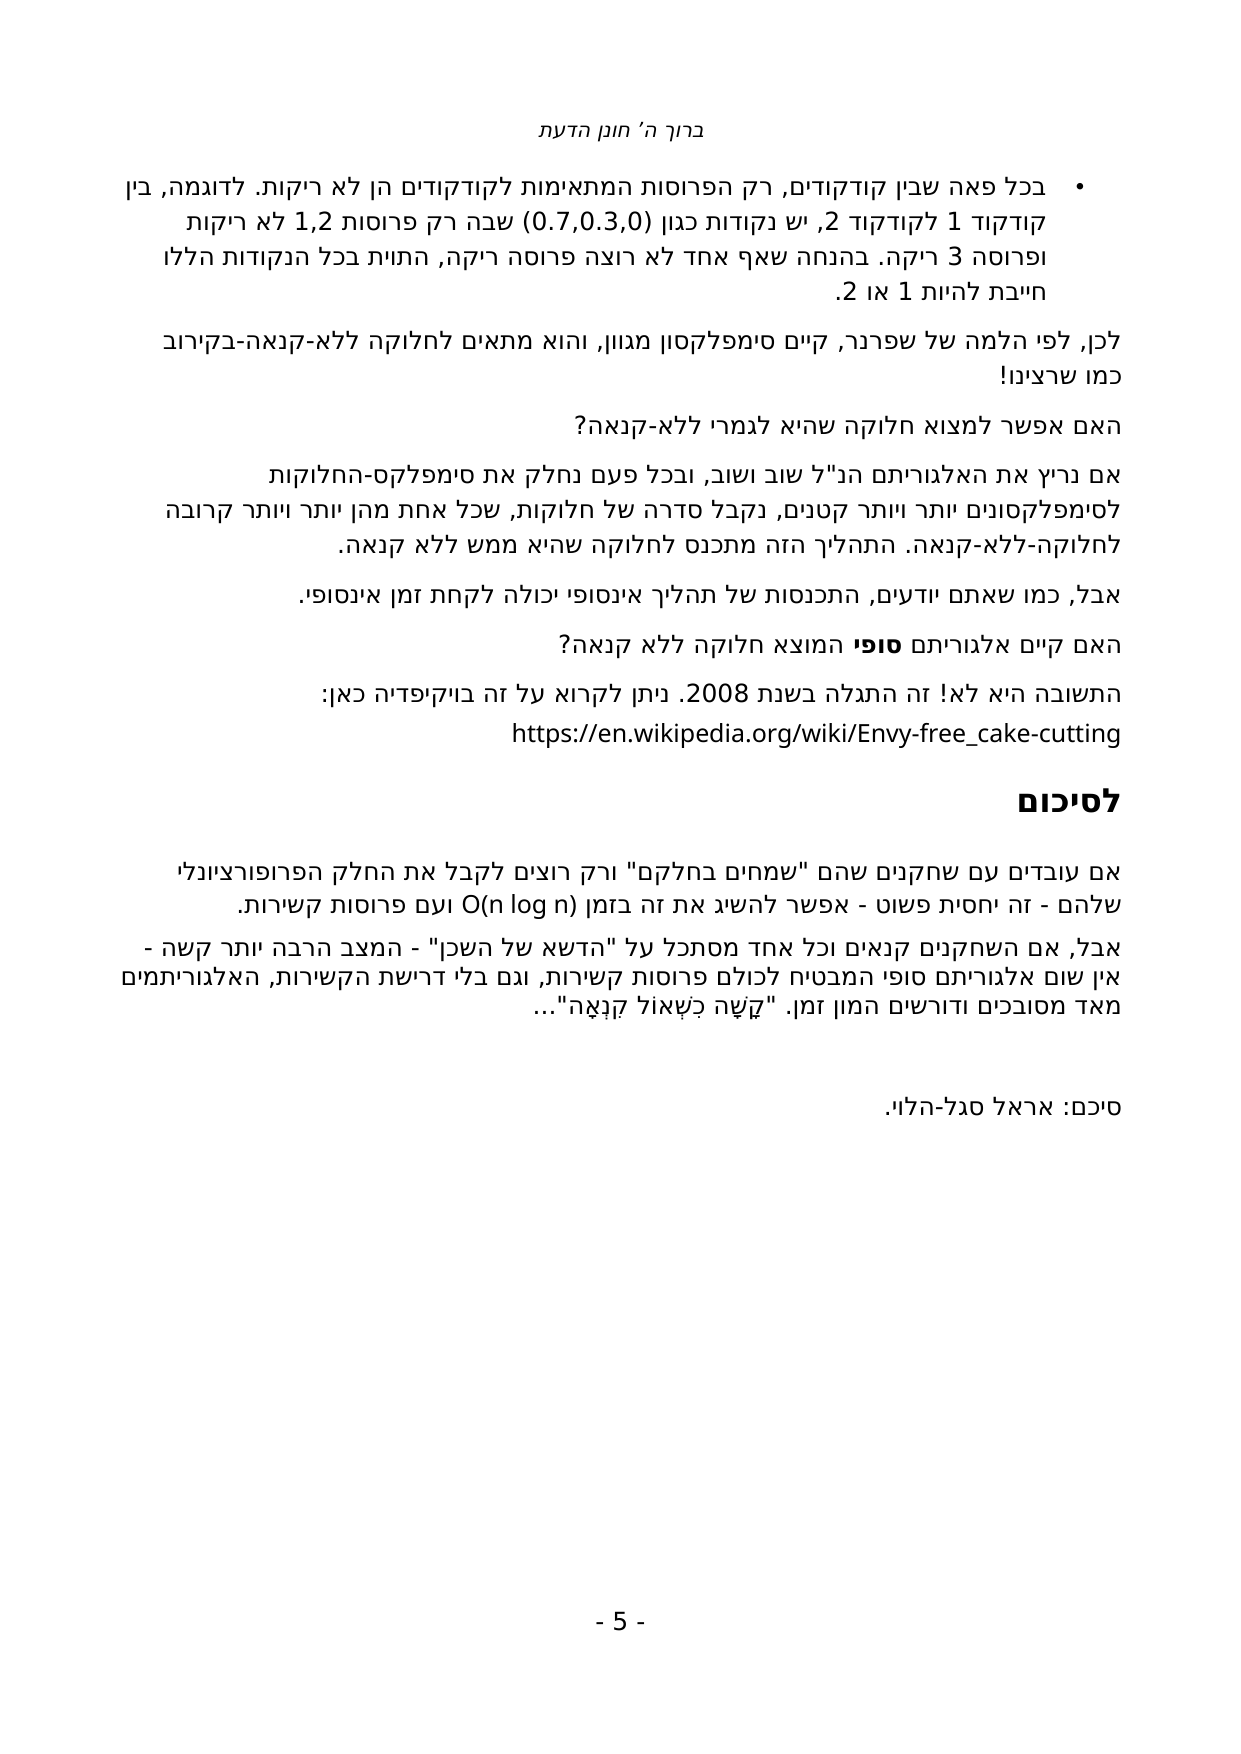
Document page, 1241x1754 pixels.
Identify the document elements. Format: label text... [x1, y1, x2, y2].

list בכל פאה שבין קודקודים, רק הפרוסות המתאימות לקודקודים הן לא ריקות. לדוגמה, בין קודקוד 1 לקודקוד 2, יש נקודות כגון (0.7,0.3,0) שבה רק פרוסות 1,2 לא ריקות ופרוסה 3 ריקה. בהנחה שאף אחד לא רוצה פרוסה ריקה, התוית בכל הנקודות הללו חייבת להיות 1 או 2. [118, 172, 1084, 306]
subtitle לסיכום [118, 781, 1122, 820]
subtitle אם עובדים עם שחקנים שהם "שמחים בחלקם" ורק רוצים לקבל את החלק הפרופורציונלי שלהם - זה יחסית פשוט - אפשר להשיג את זה בזמן O(n log n) ועם פרוסות קשירות. [118, 857, 1122, 921]
text התשובה היא לא! זה התגלה בשנת 2008. ניתן לקרוא על זה בויקיפדיה כאן: https://en.wikipedia.org/wiki/Envy-free_cake-cutting [118, 679, 1122, 749]
subtitle אבל, אם השחקנים קנאים וכל אחד מסתכל על "הדשא של השכן" - המצב הרבה יותר קשה - אין שום אלגוריתם סופי המבטיח לכולם פרוסות קשירות, וגם בלי דרישת הקשירות, האלגוריתמים מאד מסובכים ודורשים המון זמן. "קָשָׁה כִשְׁאוֹל קִנְאָה"... [118, 933, 1122, 1021]
text אבל, כמו שאתם יודעים, התכנסות של תהליך אינסופי יכולה לקחת זמן אינסופי. [118, 580, 1122, 609]
text לכן, לפי הלמה של שפרנר, קיים סימפלקסון מגוון, והוא מתאים לחלוקה ללא-קנאה-בקירוב כמו שרצינו! [118, 326, 1122, 391]
text אם נריץ את האלגוריתם הנ"ל שוב ושוב, ובכל פעם נחלק את סימפלקס-החלוקות לסימפלקסונים יותר ויותר קטנים, נקבל סדרה של חלוקות, שכל אחת מהן יותר ויותר קרובה לחלוקה-ללא-קנאה. התהליך הזה מתכנס לחלוקה שהיא ממש ללא קנאה. [118, 461, 1122, 560]
text האם קיים אלגוריתם סופי המוצא חלוקה ללא קנאה? [118, 630, 1122, 659]
text האם אפשר למצוא חלוקה שהיא לגמרי ללא-קנאה? [118, 411, 1122, 440]
text סיכם: אראל סגל-הלוי. [118, 1092, 1122, 1121]
